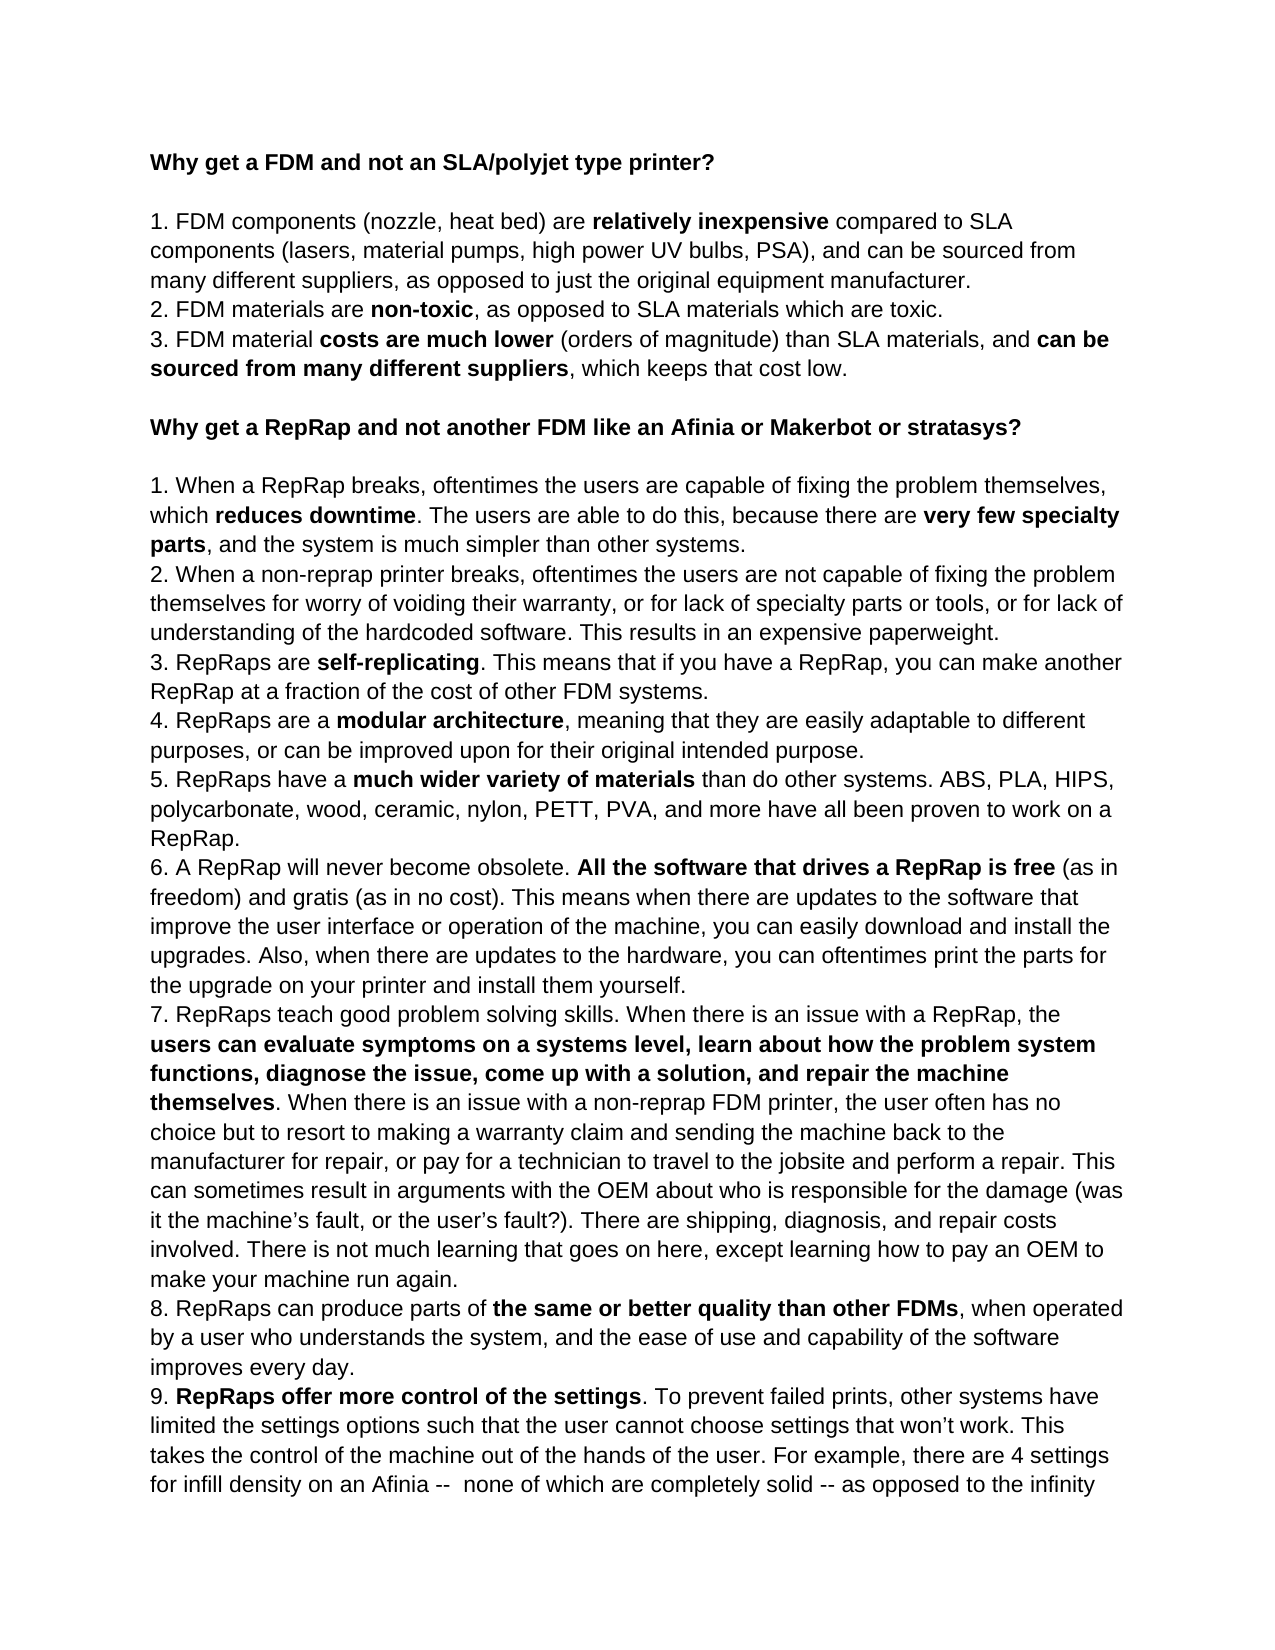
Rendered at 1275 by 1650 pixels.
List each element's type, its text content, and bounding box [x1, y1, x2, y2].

text 5. RepRaps have a much wider variety of materials than do other systems. ABS, PLA, HIPS, polycarbonate, wood, ceramic, nylon, PETT, PVA, and more have all been proven to work on a RepRap. [150, 767, 1125, 851]
text 1. When a RepRap breaks, oftentimes the users are capable of fixing the problem themselves, which reduces downtime. The users are able to do this, because there are very few specialty parts, and the system is much simpler than other systems. [150, 473, 1125, 557]
text Why get a RepRap and not another FDM like an Afinia or Makerbot or stratasys? [150, 414, 1125, 440]
text 4. RepRaps are a modular architecture, meaning that they are easily adaptable to different purposes, or can be improved upon for their original intended purpose. [150, 708, 1125, 763]
text 6. A RepRap will never become obsolete. All the software that drives a RepRap is free (as in freedom) and gratis (as in no cost). This means when there are updates to the software that improve the user interface or operation of the machine, you can easily download and install the upgrades. Also, when there are updates to the hardware, you can oftentimes print the parts for the upgrade on your printer and install them yourself. [150, 855, 1125, 998]
text 3. FDM material costs are much lower (orders of magnitude) than SLA materials, and can be sourced from many different suppliers, which keeps that cost low. [150, 326, 1125, 381]
text 8. RepRaps can produce parts of the same or better quality than other FDMs, when operated by a user who understands the system, and the ease of use and capability of the software improves every day. [150, 1296, 1125, 1380]
text 9. RepRaps offer more control of the settings. To prevent failed prints, other systems have limited the settings options such that the user cannot choose settings that won’t work. This takes the control of the machine out of the hands of the user. For example, there are 4 settings for infill density on an Afinia -- none of which are completely solid -- as opposed to the infinity [150, 1384, 1125, 1497]
text 2. FDM materials are non-toxic, as opposed to SLA materials which are toxic. [150, 297, 1125, 322]
text 2. When a non-reprap printer breaks, oftentimes the users are not capable of fixing the problem themselves for worry of voiding their warranty, or for lack of specialty parts or tools, or for lack of understanding of the hardcoded software. This results in an expensive paperweight. [150, 561, 1125, 646]
text 7. RepRaps teach good problem solving skills. When there is an issue with a RepRap, the users can evaluate symptoms on a systems level, learn about how the problem system functions, diagnose the issue, come up with a solution, and repair the machine themselves. When there is an issue with a non-reprap FDM printer, the user often has no choice but to resort to making a warranty claim and sending the machine back to the manufacturer for repair, or pay for a technician to travel to the jobsite and perform a repair. This can sometimes result in arguments with the OEM about who is responsible for the damage (was it the machine’s fault, or the user’s fault?). There are shipping, diagnosis, and repair costs involved. There is not much learning that goes on here, except learning how to pay an OEM to make your machine run again. [150, 1002, 1125, 1292]
text 1. FDM components (nozzle, heat bed) are relatively inexpensive compared to SLA components (lasers, material pumps, high power UV bulbs, PSA), and can be sourced from many different suppliers, as opposed to just the original equipment manufacturer. [150, 209, 1125, 293]
text 3. RepRaps are self-replicating. This means that if you have a RepRap, you can make another RepRap at a fraction of the cost of other FDM systems. [150, 649, 1125, 704]
text Why get a FDM and not an SLA/polyjet type printer? [150, 150, 1125, 176]
